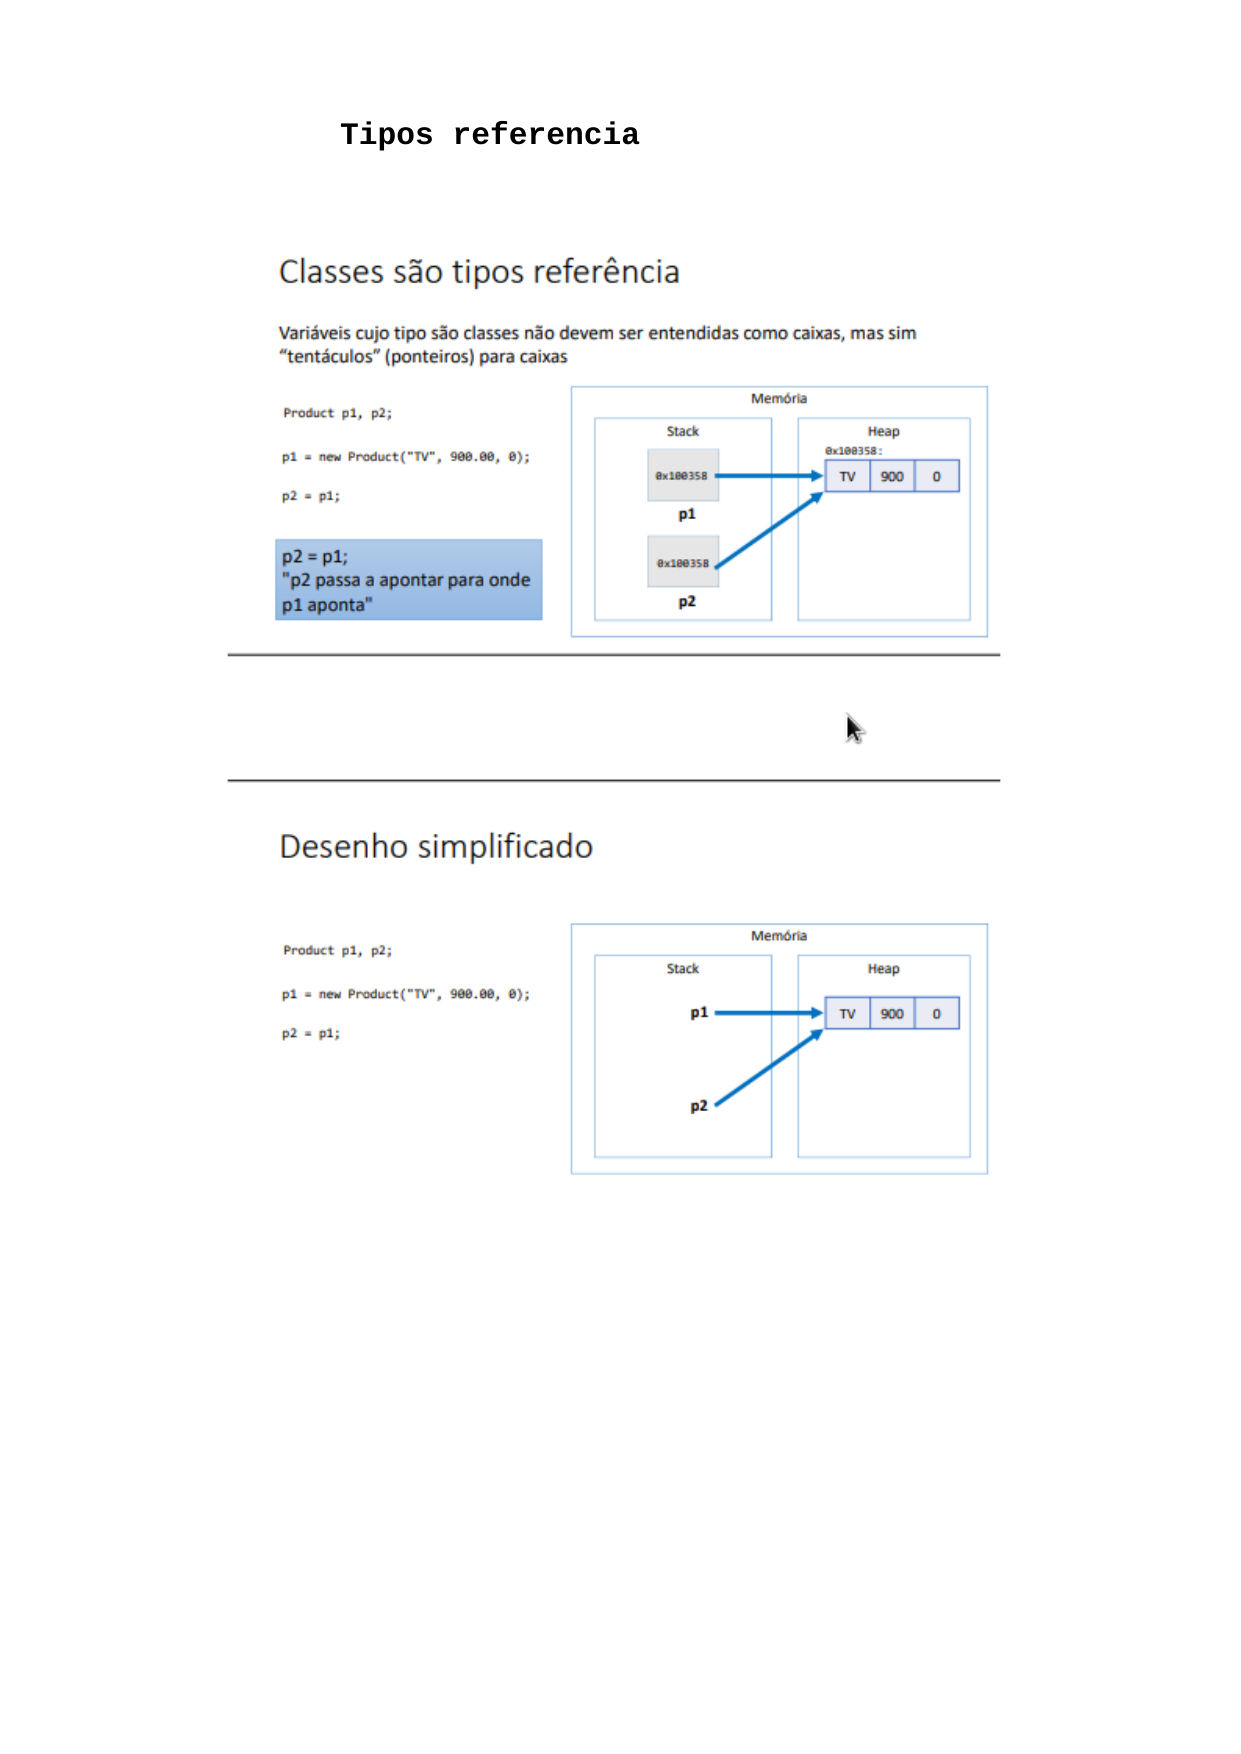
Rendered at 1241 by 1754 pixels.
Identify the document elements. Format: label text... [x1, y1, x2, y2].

picture [227, 255, 1001, 1186]
text Tipos referencia [118, 118, 1122, 153]
